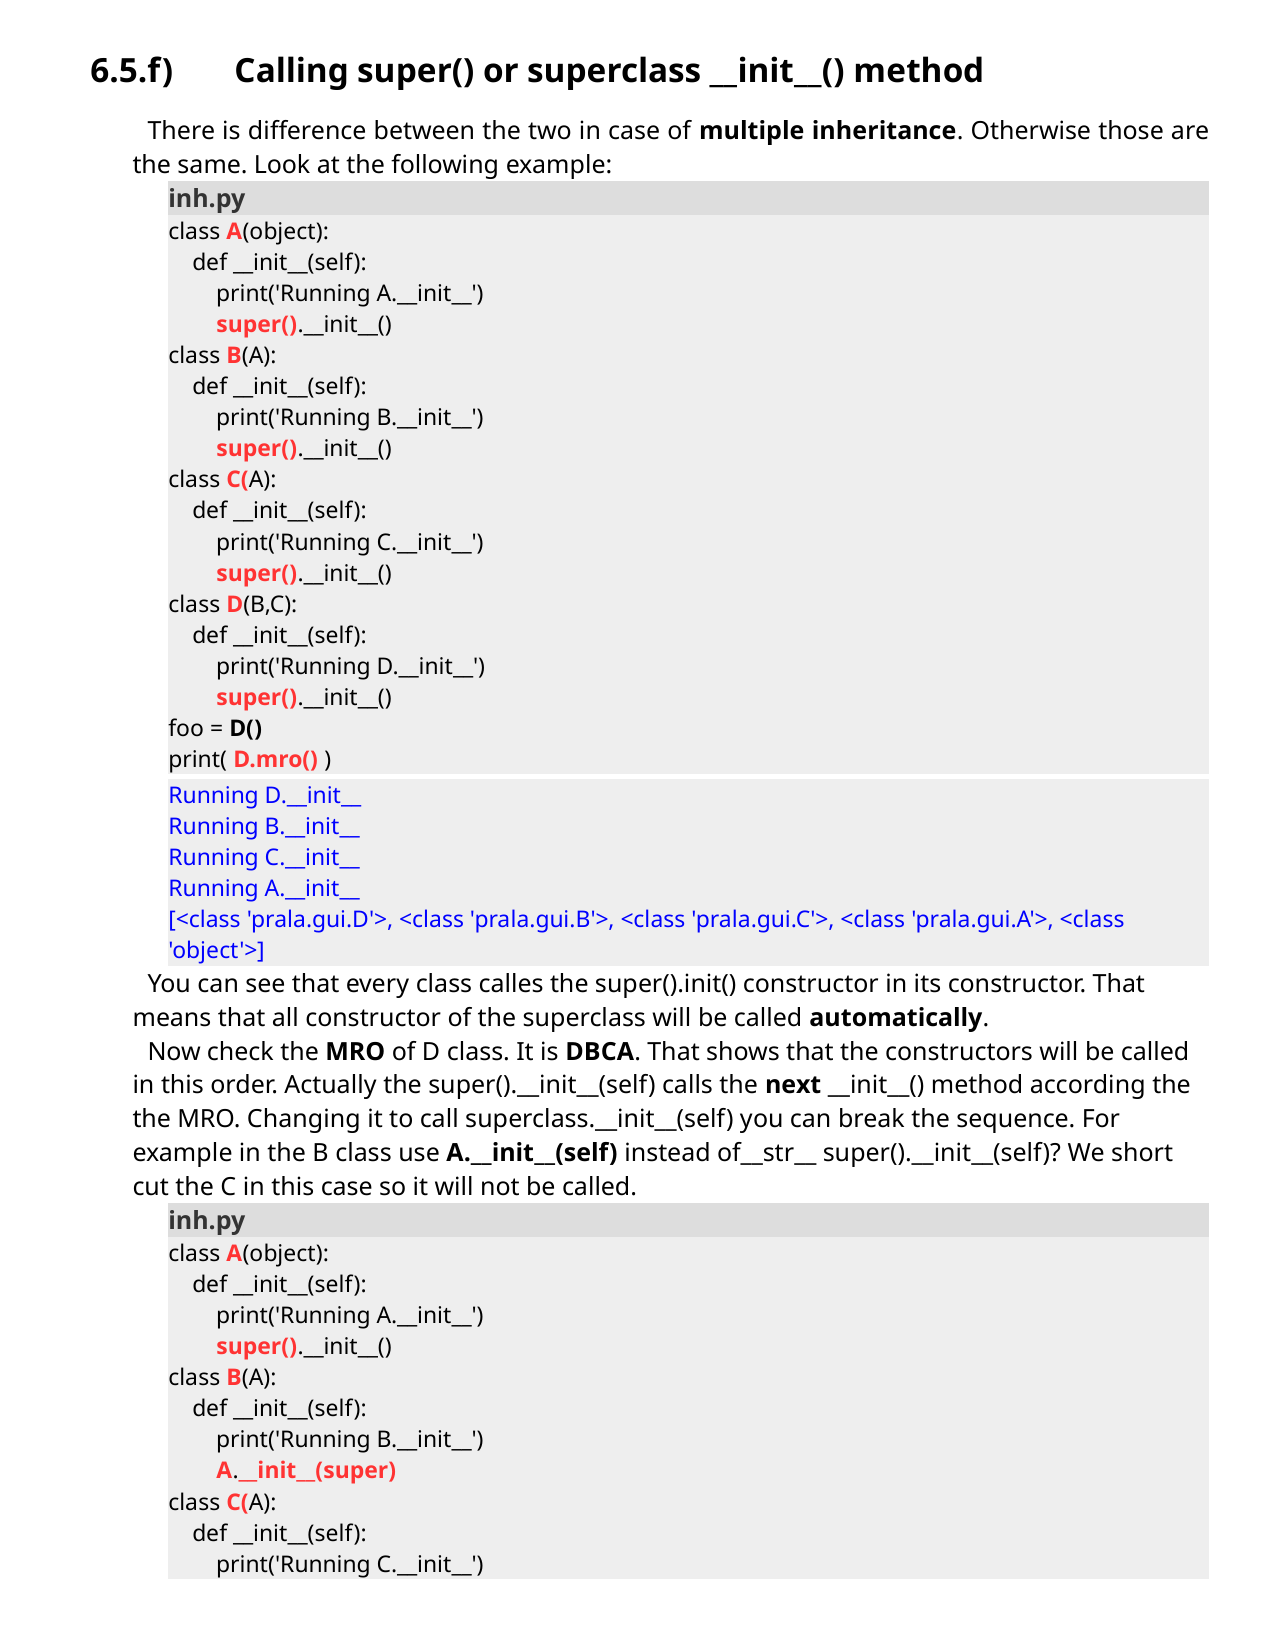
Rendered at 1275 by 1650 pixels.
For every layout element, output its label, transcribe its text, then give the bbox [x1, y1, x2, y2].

text class B(A): [168, 339, 1209, 370]
text print('Running A.__init__') [168, 277, 1209, 308]
subtitle You can see that every class calles the super().init() constructor in its constructor. That means that all constructor of the superclass will be called automatically. [132, 966, 1209, 1033]
text super().__init__() [168, 432, 1209, 463]
text print('Running B.__init__') [168, 401, 1209, 432]
text print('Running C.__init__') [168, 1548, 1209, 1579]
text class A(object): [168, 1237, 1209, 1268]
text def __init__(self): [168, 1392, 1209, 1423]
text inh.py [168, 181, 1209, 215]
text def __init__(self): [168, 246, 1209, 277]
text super().__init__() [168, 556, 1209, 587]
text def __init__(self): [168, 494, 1209, 525]
text super().__init__() [168, 1330, 1209, 1361]
text def __init__(self): [168, 370, 1209, 401]
text There is difference between the two in case of multiple inheritance. Otherwise those are the same. Look at the following example: [132, 113, 1209, 181]
text class B(A): [168, 1361, 1209, 1392]
text inh.py [168, 1203, 1209, 1237]
text print( D.mro() ) [168, 743, 1209, 774]
text print('Running C.__init__') [168, 525, 1209, 556]
subtitle Calling super() or superclass __init__() method [90, 46, 1209, 92]
text foo = D() [168, 712, 1209, 743]
text def __init__(self): [168, 1517, 1209, 1548]
text class D(B,C): [168, 587, 1209, 618]
text class C(A): [168, 1486, 1209, 1517]
text A.__init__(super) [168, 1454, 1209, 1486]
text Running D.__init__ [168, 779, 1209, 810]
text def __init__(self): [168, 618, 1209, 649]
text def __init__(self): [168, 1268, 1209, 1299]
text class C(A): [168, 463, 1209, 494]
subtitle Now check the MRO of D class. It is DBCA. That shows that the constructors will be called in this order. Actually the super().__init__(self) calls the next __init__() method according the the MRO. Changing it to call superclass.__init__(self) you can break the sequence. For example in the B class use A.__init__(self) instead of__str__ super().__init__(self)? We short cut the C in this case so it will not be called. [132, 1033, 1209, 1203]
text Running B.__init__ [168, 810, 1209, 841]
text class A(object): [168, 215, 1209, 246]
text super().__init__() [168, 308, 1209, 339]
text Running C.__init__ [168, 841, 1209, 872]
text super().__init__() [168, 681, 1209, 712]
text print('Running D.__init__') [168, 649, 1209, 681]
text Running A.__init__ [168, 872, 1209, 903]
text [<class 'prala.gui.D'>, <class 'prala.gui.B'>, <class 'prala.gui.C'>, <class 'prala.gui.A'>, <class 'object'>] [168, 903, 1209, 966]
text print('Running A.__init__') [168, 1299, 1209, 1330]
text print('Running B.__init__') [168, 1423, 1209, 1454]
